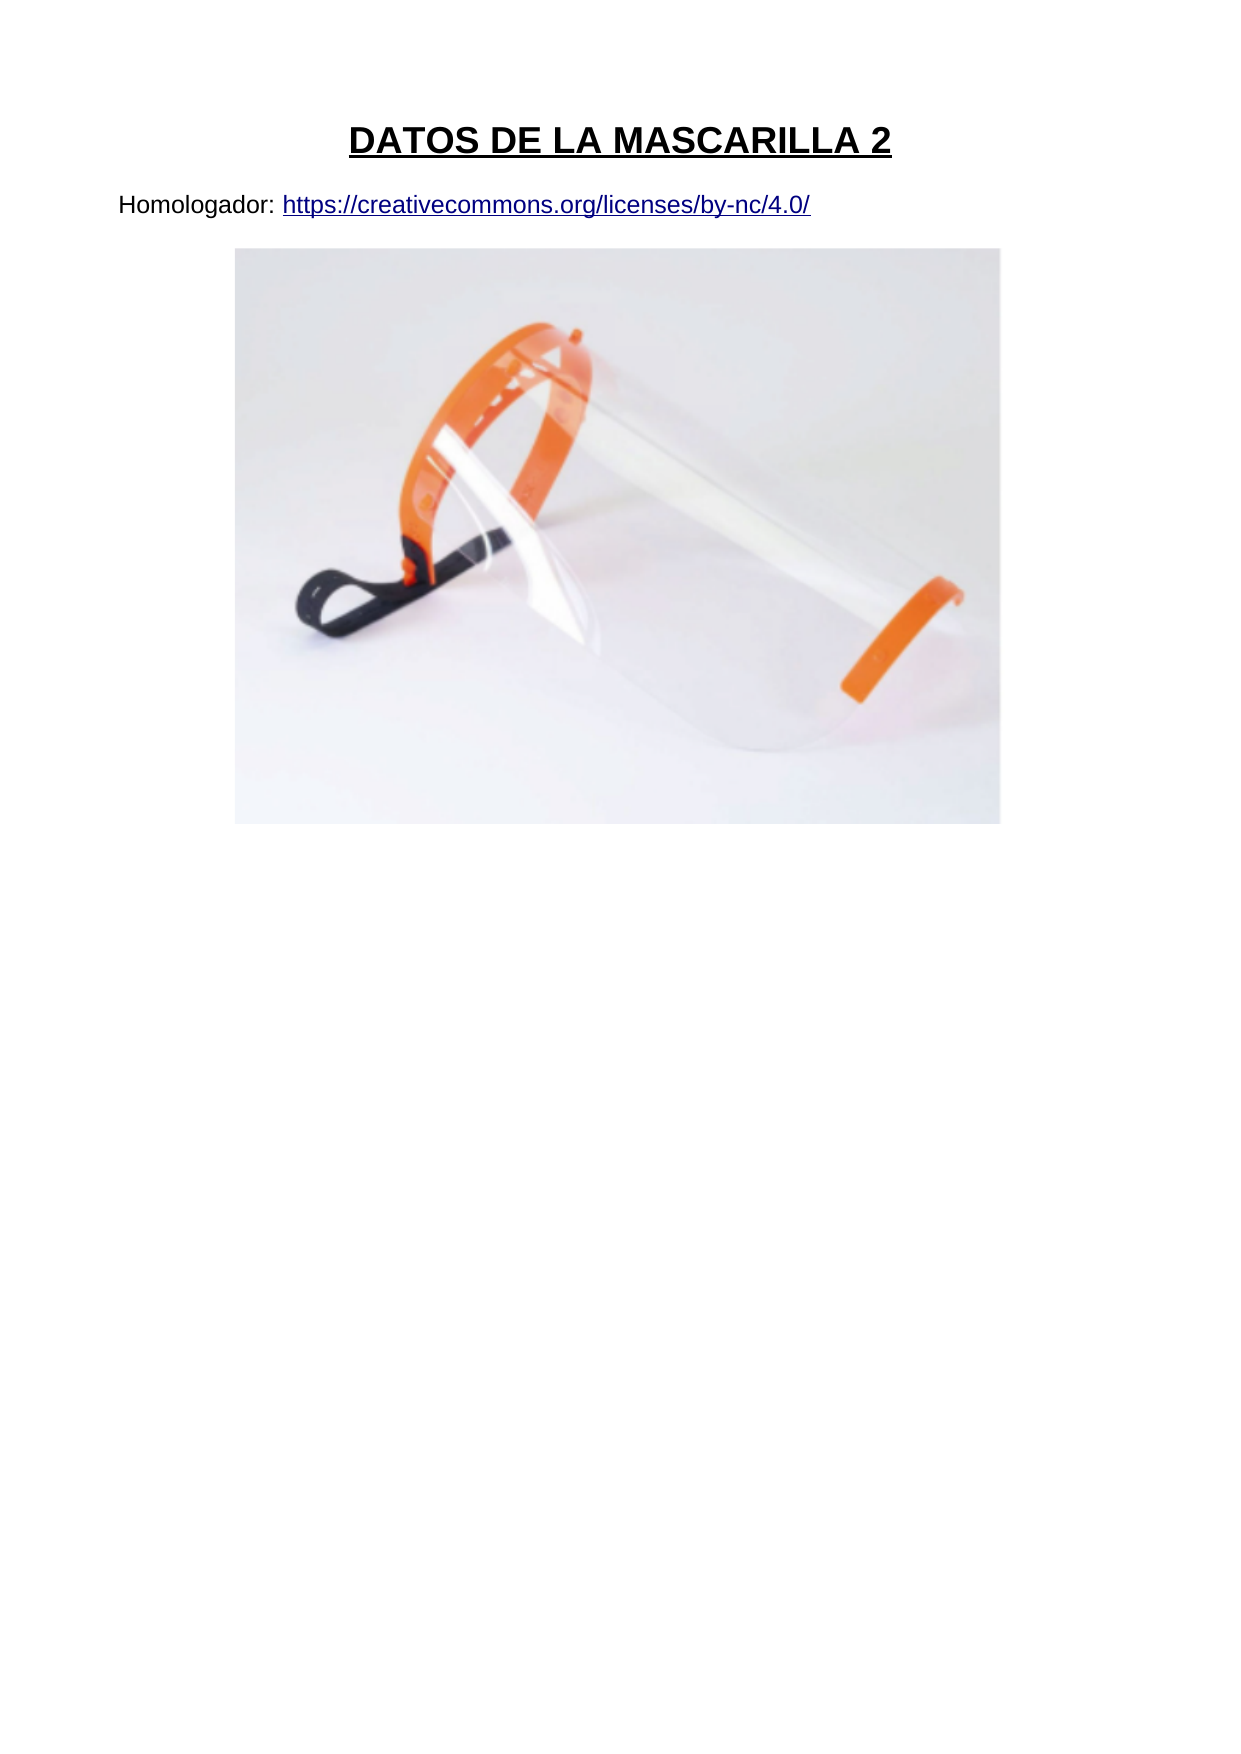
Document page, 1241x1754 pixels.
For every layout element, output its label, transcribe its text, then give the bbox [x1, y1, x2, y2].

picture [234, 247, 1006, 824]
text DATOS DE LA MASCARILLA 2 [118, 118, 1122, 161]
text Homologador: https://creativecommons.org/licenses/by-nc/4.0/ [118, 190, 1122, 219]
